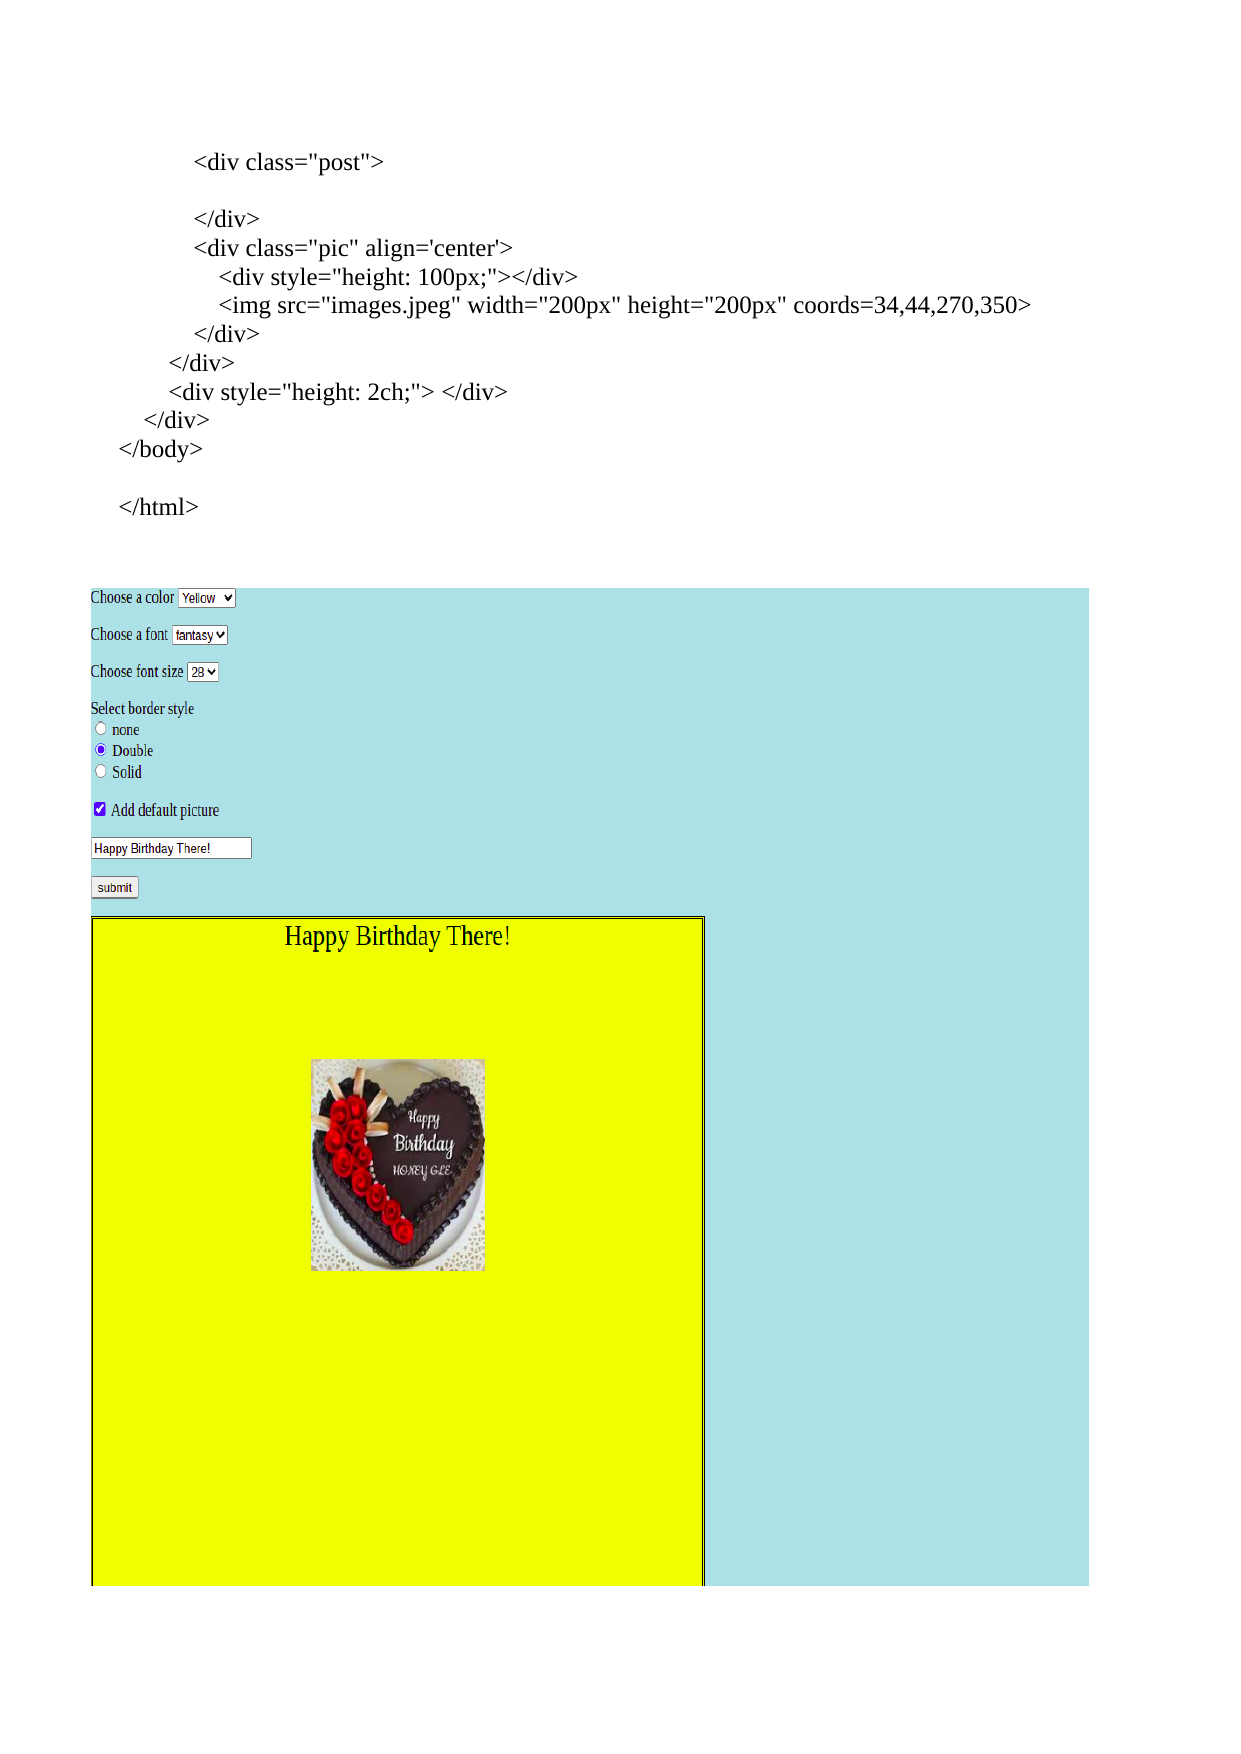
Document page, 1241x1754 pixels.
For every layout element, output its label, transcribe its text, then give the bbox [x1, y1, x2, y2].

text </html> [118, 492, 1122, 521]
text </div> [118, 204, 1122, 233]
text <img src="images.jpeg" width="200px" height="200px" coords=34,44,270,350> [118, 291, 1122, 319]
text <div style="height: 100px;"></div> [118, 262, 1122, 291]
text <div style="height: 2ch;"> </div> [118, 377, 1122, 406]
text </div> [118, 348, 1122, 377]
text </div> [118, 319, 1122, 348]
text <div class="post"> [118, 147, 1122, 176]
text </body> [118, 434, 1122, 463]
picture [85, 581, 1090, 1586]
text </div> [118, 406, 1122, 434]
text <div class="pic" align='center'> [118, 233, 1122, 262]
